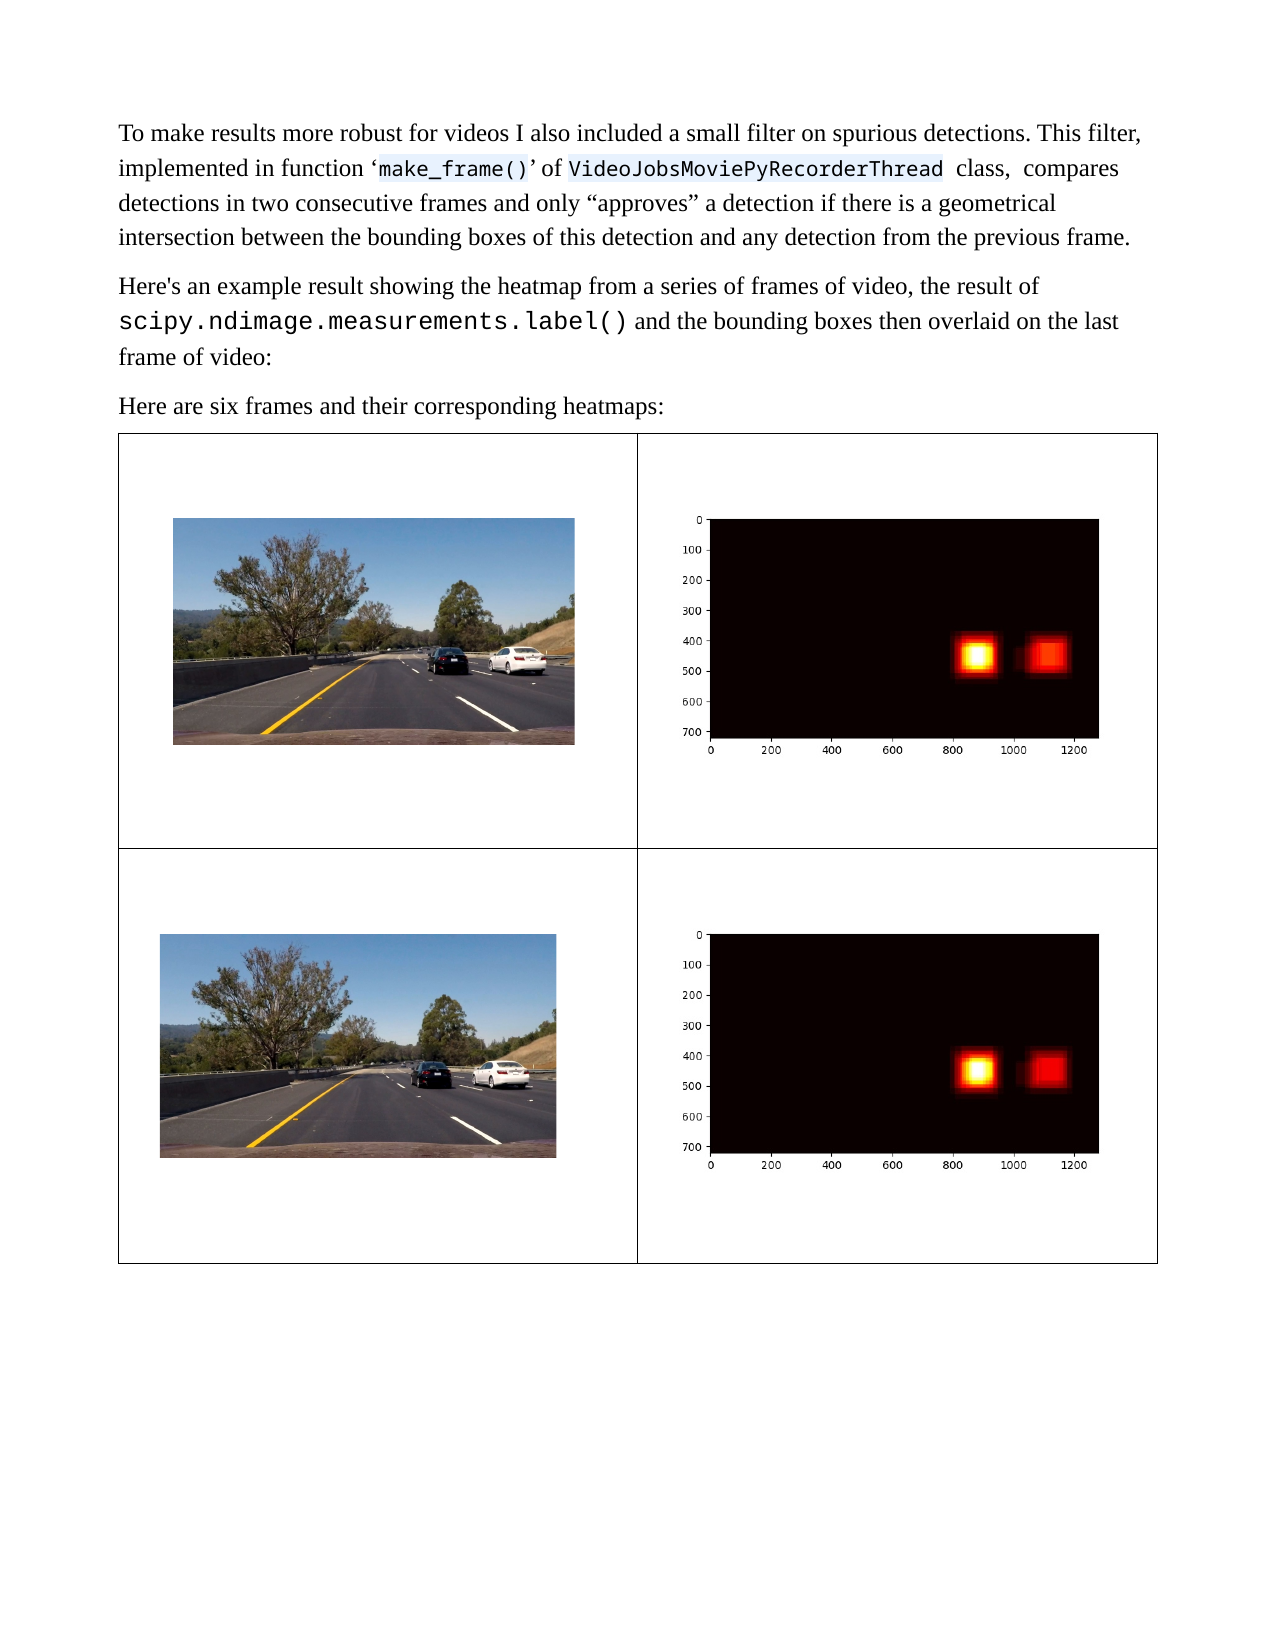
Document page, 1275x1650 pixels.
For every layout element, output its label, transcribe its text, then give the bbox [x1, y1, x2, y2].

subtitle Here are six frames and their corresponding heatmaps: [118, 391, 1157, 420]
table_cell [119, 849, 637, 1263]
text Here's an example result showing the heatmap from a series of frames of video, the result of scipy.ndimage.measurements.label() and the bounding boxes then overlaid on the last frame of video: [118, 271, 1157, 371]
text To make results more robust for videos I also included a small filter on spurious detections. This filter, implemented in function ‘make_frame()’ of VideoJobsMoviePyRecorderThread class, compares detections in two consecutive frames and only “approves” a detection if there is a geometrical intersection between the bounding boxes of this detection and any detection from the previous frame. [118, 118, 1157, 251]
picture [173, 518, 575, 745]
picture [647, 853, 1148, 1229]
picture [159, 934, 557, 1158]
table_header [119, 434, 637, 848]
table_header [638, 434, 1157, 848]
picture [647, 438, 1148, 814]
table_cell [638, 849, 1157, 1263]
